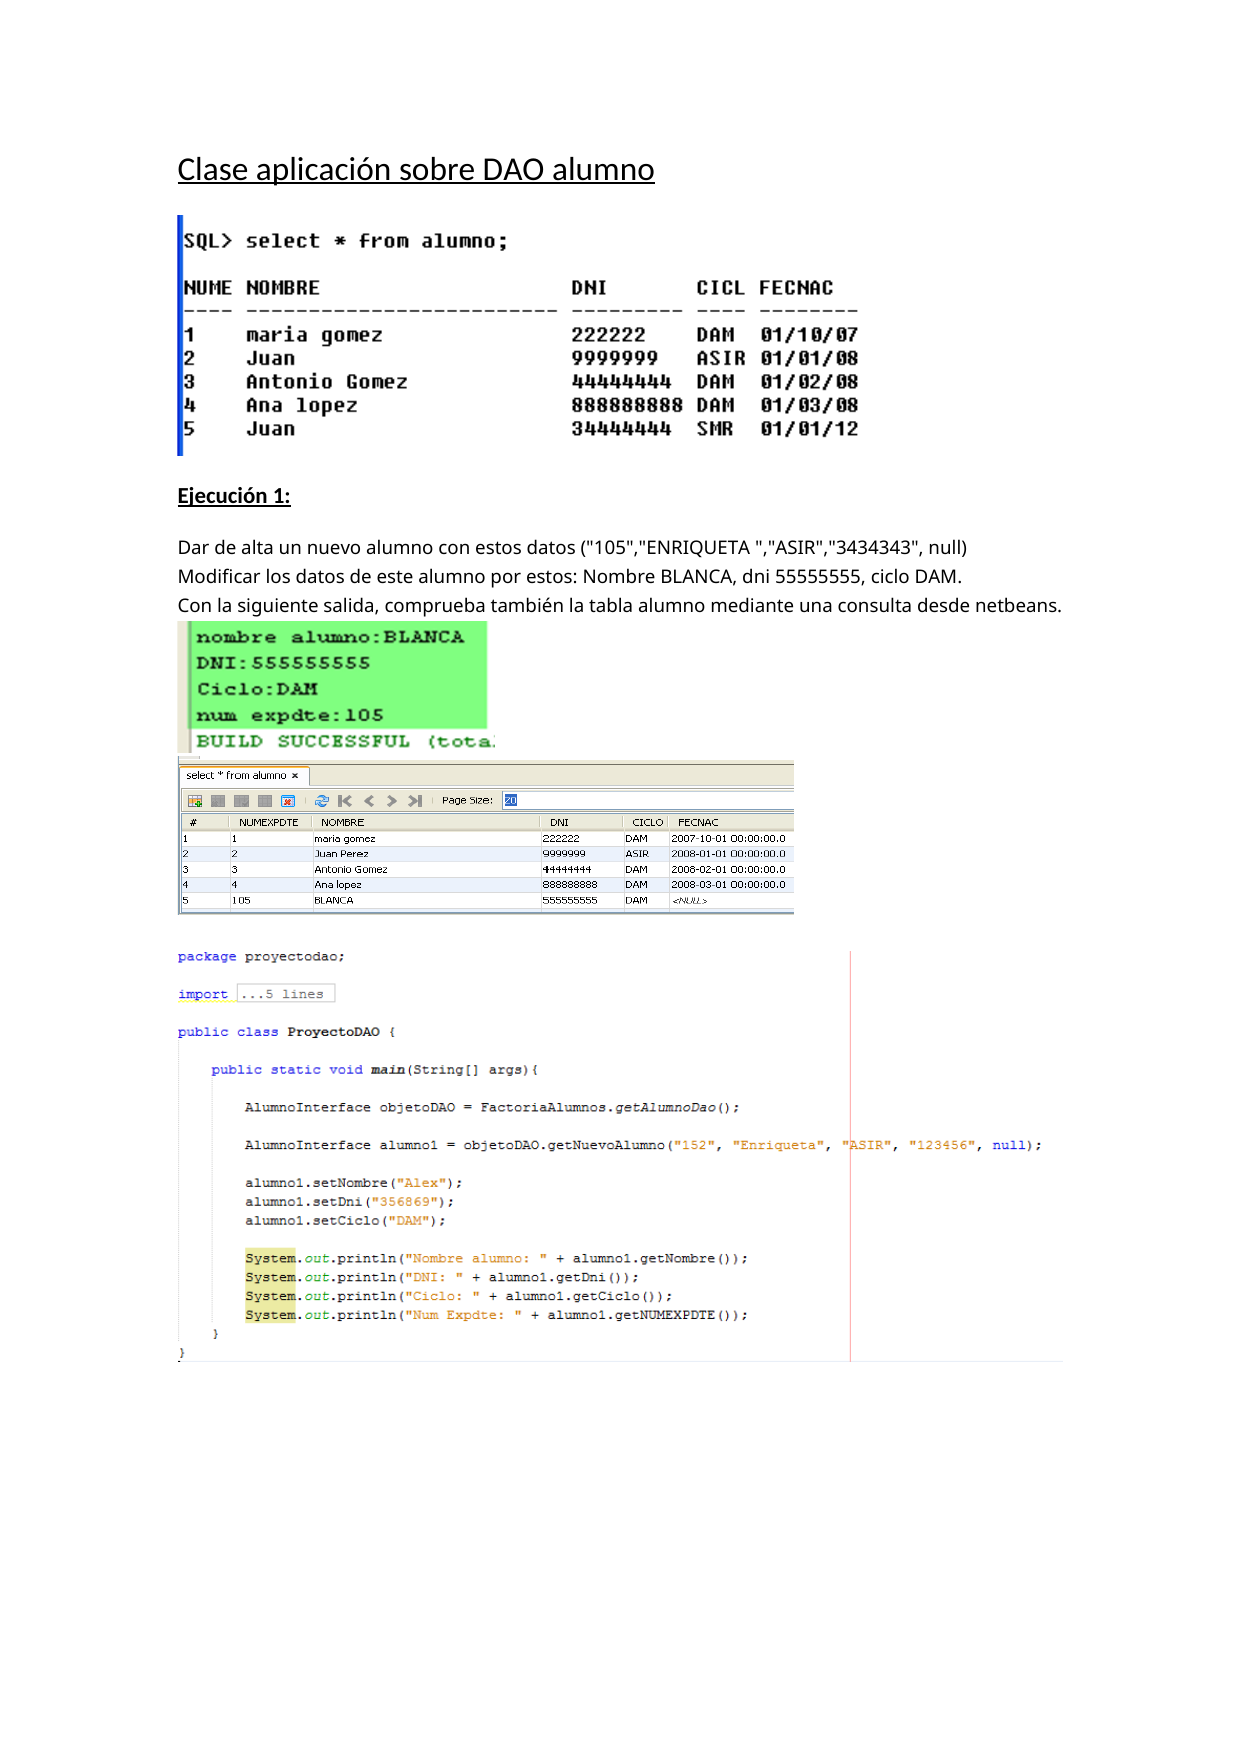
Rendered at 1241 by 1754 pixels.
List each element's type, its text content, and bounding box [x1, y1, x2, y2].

picture [177, 621, 495, 753]
picture [177, 215, 989, 456]
text Clase aplicación sobre DAO alumno [177, 148, 1063, 188]
text Dar de alta un nuevo alumno con estos datos ("105","ENRIQUETA ","ASIR","3434343", null) [177, 534, 1063, 559]
picture [177, 756, 794, 915]
text Modificar los datos de este alumno por estos: Nombre BLANCA, dni 55555555, ciclo DAM. [177, 563, 1063, 589]
text Con la siguiente salida, comprueba también la tabla alumno mediante una consulta desde netbeans. [177, 593, 1063, 618]
text Ejecución 1: [177, 481, 1063, 509]
picture [177, 951, 1063, 1362]
